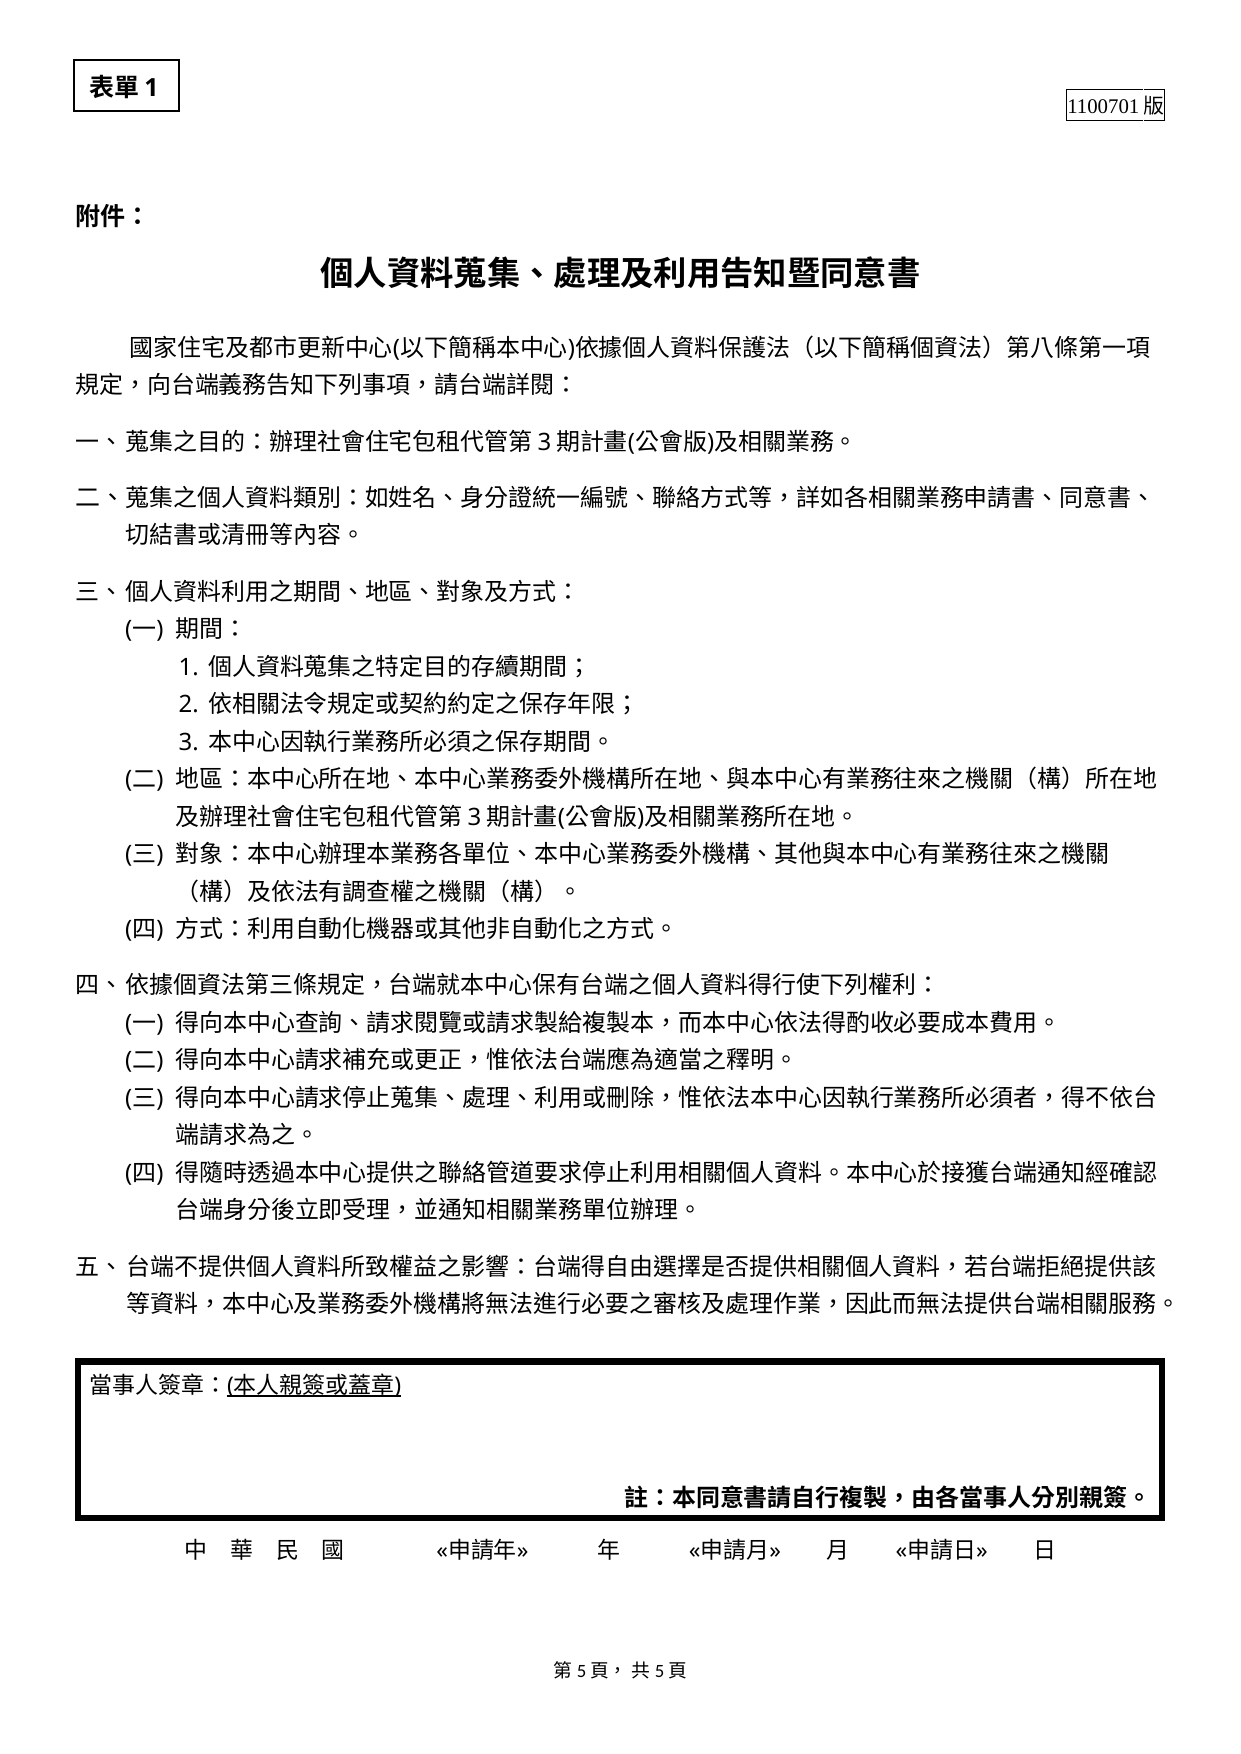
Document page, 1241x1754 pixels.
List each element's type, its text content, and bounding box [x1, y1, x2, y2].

table_cell 中 華 民 國 «申請年» 年 «申請月» 月 «申請日» 日 [78, 1521, 1162, 1577]
table_header 當事人簽章：(本人親簽或蓋章) 註：本同意書請自行複製，由各當事人分別親簽。 [81, 1365, 1159, 1514]
list 地區：本中心所在地、本中心業務委外機構所在地、與本中心有業務往來之機關（構）所在地及辦理社會住宅包租代管第3期計畫(公會版)及相關業務所在地。 [125, 758, 1165, 833]
list 本中心因執行業務所必須之保存期間。 [178, 721, 1165, 758]
list 個人資料蒐集之特定目的存續期間； [178, 646, 1165, 683]
list 得隨時透過本中心提供之聯絡管道要求停止利用相關個人資料。本中心於接獲台端通知經確認台端身分後立即受理，並通知相關業務單位辦理。 [125, 1152, 1165, 1227]
list 台端不提供個人資料所致權益之影響：台端得自由選擇是否提供相關個人資料，若台端拒絕提供該等資料，本中心及業務委外機構將無法進行必要之審核及處理作業，因此而無法提供台端相關服務。 [75, 1246, 1165, 1321]
text 國家住宅及都市更新中心(以下簡稱本中心)依據個人資料保護法（以下簡稱個資法）第八條第一項規定，向台端義務告知下列事項，請台端詳閱： [75, 327, 1165, 402]
list 蒐集之個人資料類別：如姓名、身分證統一編號、聯絡方式等，詳如各相關業務申請書、同意書、切結書或清冊等內容。 [75, 477, 1165, 552]
list 依相關法令規定或契約約定之保存年限； [178, 683, 1165, 721]
list 依據個資法第三條規定，台端就本中心保有台端之個人資料得行使下列權利： [75, 964, 1165, 1002]
list 得向本中心查詢、請求閱覽或請求製給複製本，而本中心依法得酌收必要成本費用。 [125, 1002, 1165, 1039]
list 方式：利用自動化機器或其他非自動化之方式。 [125, 908, 1165, 946]
list 得向本中心請求停止蒐集、處理、利用或刪除，惟依法本中心因執行業務所必須者，得不依台端請求為之。 [125, 1077, 1165, 1152]
list 得向本中心請求補充或更正，惟依法台端應為適當之釋明。 [125, 1039, 1165, 1077]
list 個人資料利用之期間、地區、對象及方式： [75, 571, 1165, 608]
list 蒐集之目的：辦理社會住宅包租代管第3期計畫(公會版)及相關業務。 [75, 421, 1165, 458]
text 個人資料蒐集、處理及利用告知暨同意書 [75, 233, 1165, 308]
list 期間： [125, 608, 1165, 646]
list 對象：本中心辦理本業務各單位、本中心業務委外機構、其他與本中心有業務往來之機關（構）及依法有調查權之機關（構）。 [125, 833, 1165, 908]
text 附件： [75, 196, 1165, 233]
